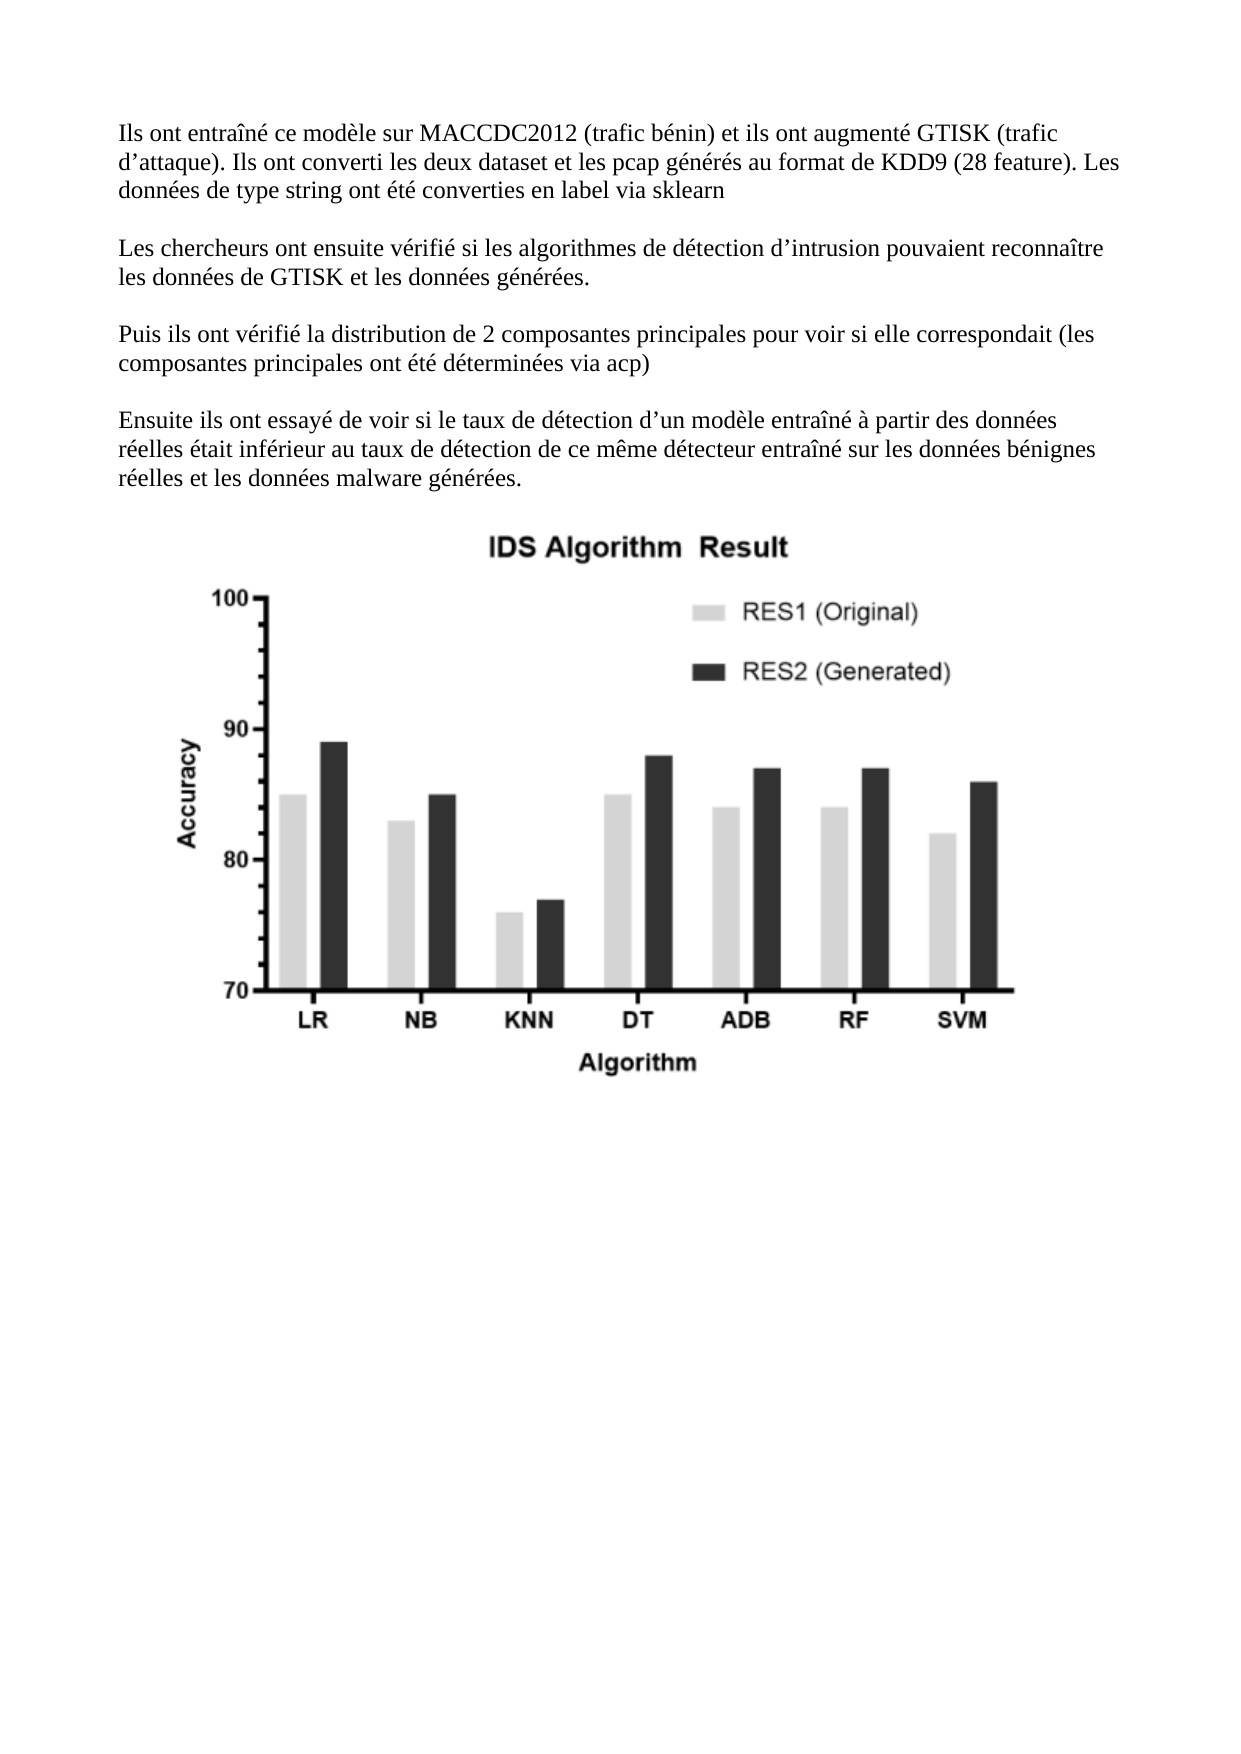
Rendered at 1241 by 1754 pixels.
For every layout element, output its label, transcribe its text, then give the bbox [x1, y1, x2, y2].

text Ensuite ils ont essayé de voir si le taux de détection d’un modèle entraîné à partir des données réelles était inférieur au taux de détection de ce même détecteur entraîné sur les données bénignes réelles et les données malware générées. [118, 406, 1122, 492]
text Puis ils ont vérifié la distribution de 2 composantes principales pour voir si elle correspondait (les composantes principales ont été déterminées via acp) [118, 319, 1122, 377]
text Ils ont entraîné ce modèle sur MACCDC2012 (trafic bénin) et ils ont augmenté GTISK (trafic d’attaque). Ils ont converti les deux dataset et les pcap générés au format de KDD9 (28 feature). Les données de type string ont été converties en label via sklearn [118, 118, 1122, 204]
text Les chercheurs ont ensuite vérifié si les algorithmes de détection d’intrusion pouvaient reconnaître les données de GTISK et les données générées. [118, 233, 1122, 291]
picture [168, 520, 1072, 1099]
